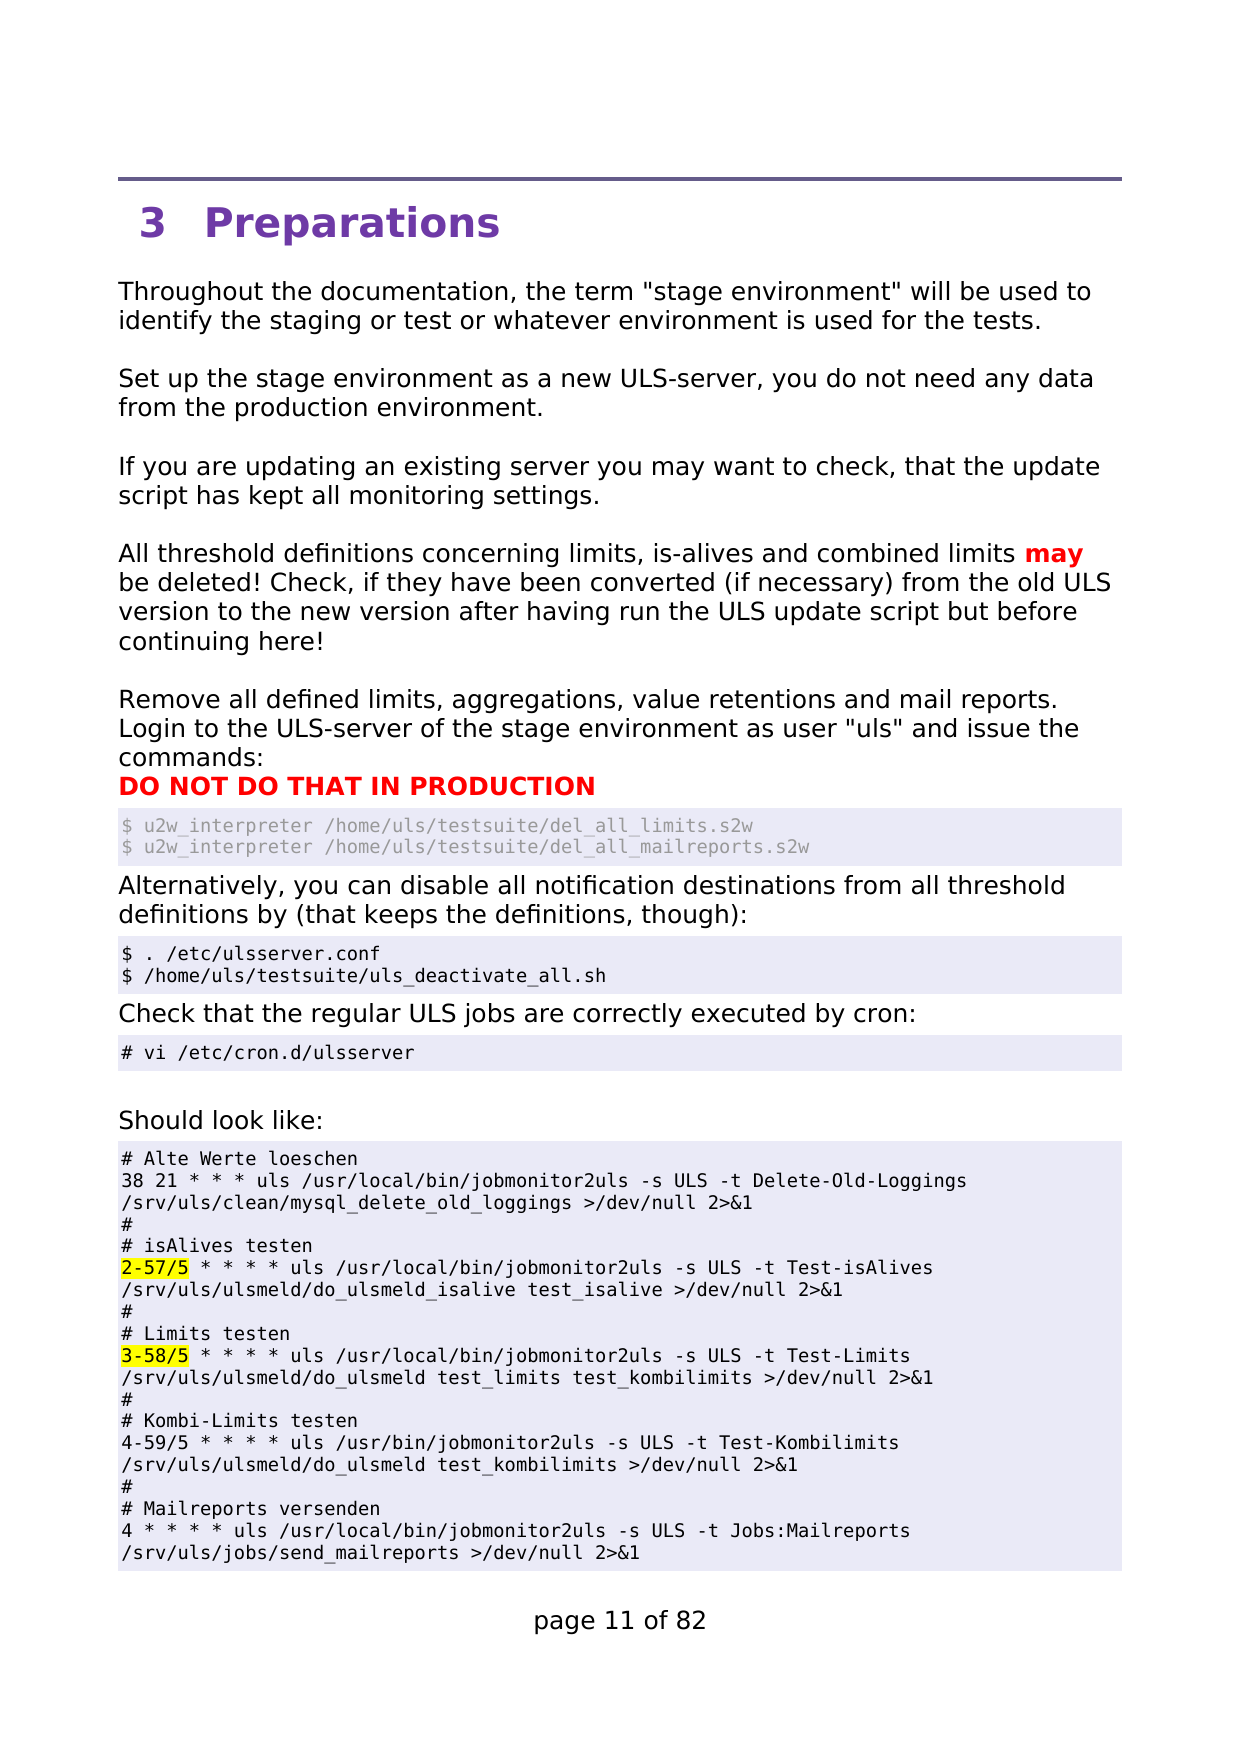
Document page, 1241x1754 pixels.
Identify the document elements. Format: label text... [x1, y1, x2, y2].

text # vi /etc/cron.d/ulsserver [118, 1039, 1122, 1067]
text Set up the stage environment as a new ULS-server, you do not need any data from the production environment. [118, 364, 1122, 422]
text Remove all defined limits, aggregations, value retentions and mail reports. Login to the ULS-server of the stage environment as user "uls" and issue the commands: [118, 685, 1122, 772]
text 4-59/5 * * * * uls /usr/bin/jobmonitor2uls -s ULS -t Test-Kombilimits /srv/uls/ulsmeld/do_ulsmeld test_kombilimits >/dev/null 2>&1 [118, 1425, 1122, 1469]
text If you are updating an existing server you may want to check, that the update script has kept all monitoring settings. [118, 452, 1122, 510]
text $ . /etc/ulsserver.conf [118, 940, 1122, 958]
text All threshold definitions concerning limits, is-alives and combined limits may be deleted! Check, if they have been converted (if necessary) from the old ULS version to the new version after having run the ULS update script but before continuing here! [118, 539, 1122, 656]
text # Limits testen [118, 1316, 1122, 1338]
text # [118, 1294, 1122, 1316]
text # [118, 1469, 1122, 1491]
text Throughout the documentation, the term "stage environment" will be used to identify the staging or test or whatever environment is used for the tests. [118, 277, 1122, 335]
text # Alte Werte loeschen [118, 1145, 1122, 1163]
text Check that the regular ULS jobs are correctly executed by cron: [118, 999, 1122, 1029]
text $ u2w_interpreter /home/uls/testsuite/del_all_mailreports.s2w [118, 829, 1122, 861]
text 2-57/5 * * * * uls /usr/local/bin/jobmonitor2uls -s ULS -t Test-isAlives /srv/uls/ulsmeld/do_ulsmeld_isalive test_isalive >/dev/null 2>&1 [118, 1250, 1122, 1294]
text 3-58/5 * * * * uls /usr/local/bin/jobmonitor2uls -s ULS -t Test-Limits /srv/uls/ulsmeld/do_ulsmeld test_limits test_kombilimits >/dev/null 2>&1 [118, 1338, 1122, 1382]
text # isAlives testen [118, 1228, 1122, 1250]
text # Mailreports versenden [118, 1491, 1122, 1513]
text $ /home/uls/testsuite/uls_deactivate_all.sh [118, 958, 1122, 989]
text 4 * * * * uls /usr/local/bin/jobmonitor2uls -s ULS -t Jobs:Mailreports /srv/uls/jobs/send_mailreports >/dev/null 2>&1 [118, 1513, 1122, 1567]
text 38 21 * * * uls /usr/local/bin/jobmonitor2uls -s ULS -t Delete-Old-Loggings /srv/uls/clean/mysql_delete_old_loggings >/dev/null 2>&1 [118, 1163, 1122, 1207]
text DO NOT DO THAT IN PRODUCTION [118, 772, 1122, 802]
subtitle Preparations [118, 181, 1122, 264]
text Alternatively, you can disable all notification destinations from all threshold definitions by (that keeps the definitions, though): [118, 871, 1122, 930]
text # [118, 1382, 1122, 1403]
text # Kombi-Limits testen [118, 1403, 1122, 1425]
text $ u2w_interpreter /home/uls/testsuite/del_all_limits.s2w [118, 812, 1122, 829]
text Should look like: [118, 1106, 1122, 1135]
text # [118, 1207, 1122, 1228]
